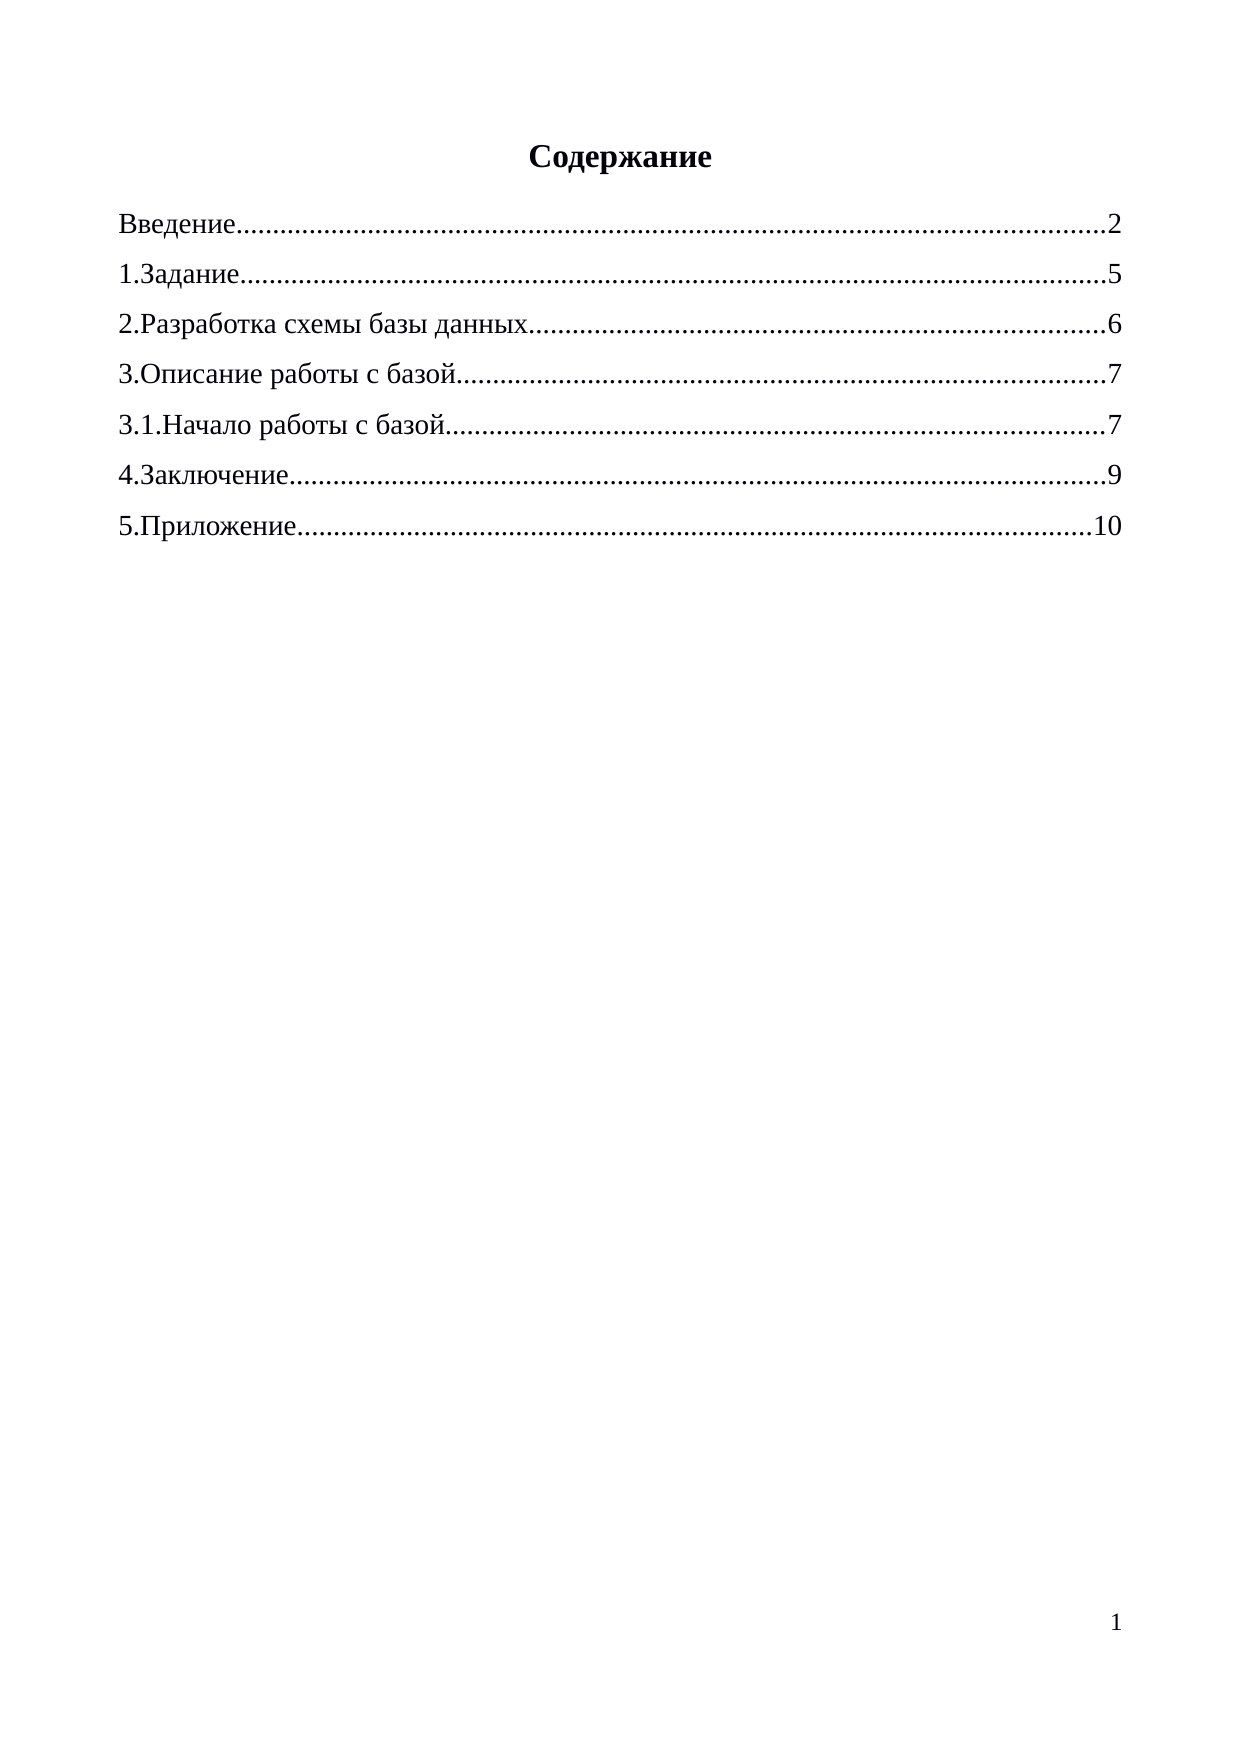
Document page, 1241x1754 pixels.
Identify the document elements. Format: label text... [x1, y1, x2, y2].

text 3.1.Начало работы с базой 7 [118, 407, 1122, 441]
text 4.Заключение 9 [118, 457, 1122, 491]
text 5.Приложение. 10 [118, 508, 1122, 541]
title Содержание [118, 136, 1122, 174]
text 3.Описание работы с базой 7 [118, 357, 1122, 390]
text 2.Разработка схемы базы данных 6 [118, 306, 1122, 340]
text Введение 2 [118, 206, 1122, 239]
text 1.Задание 5 [118, 256, 1122, 289]
